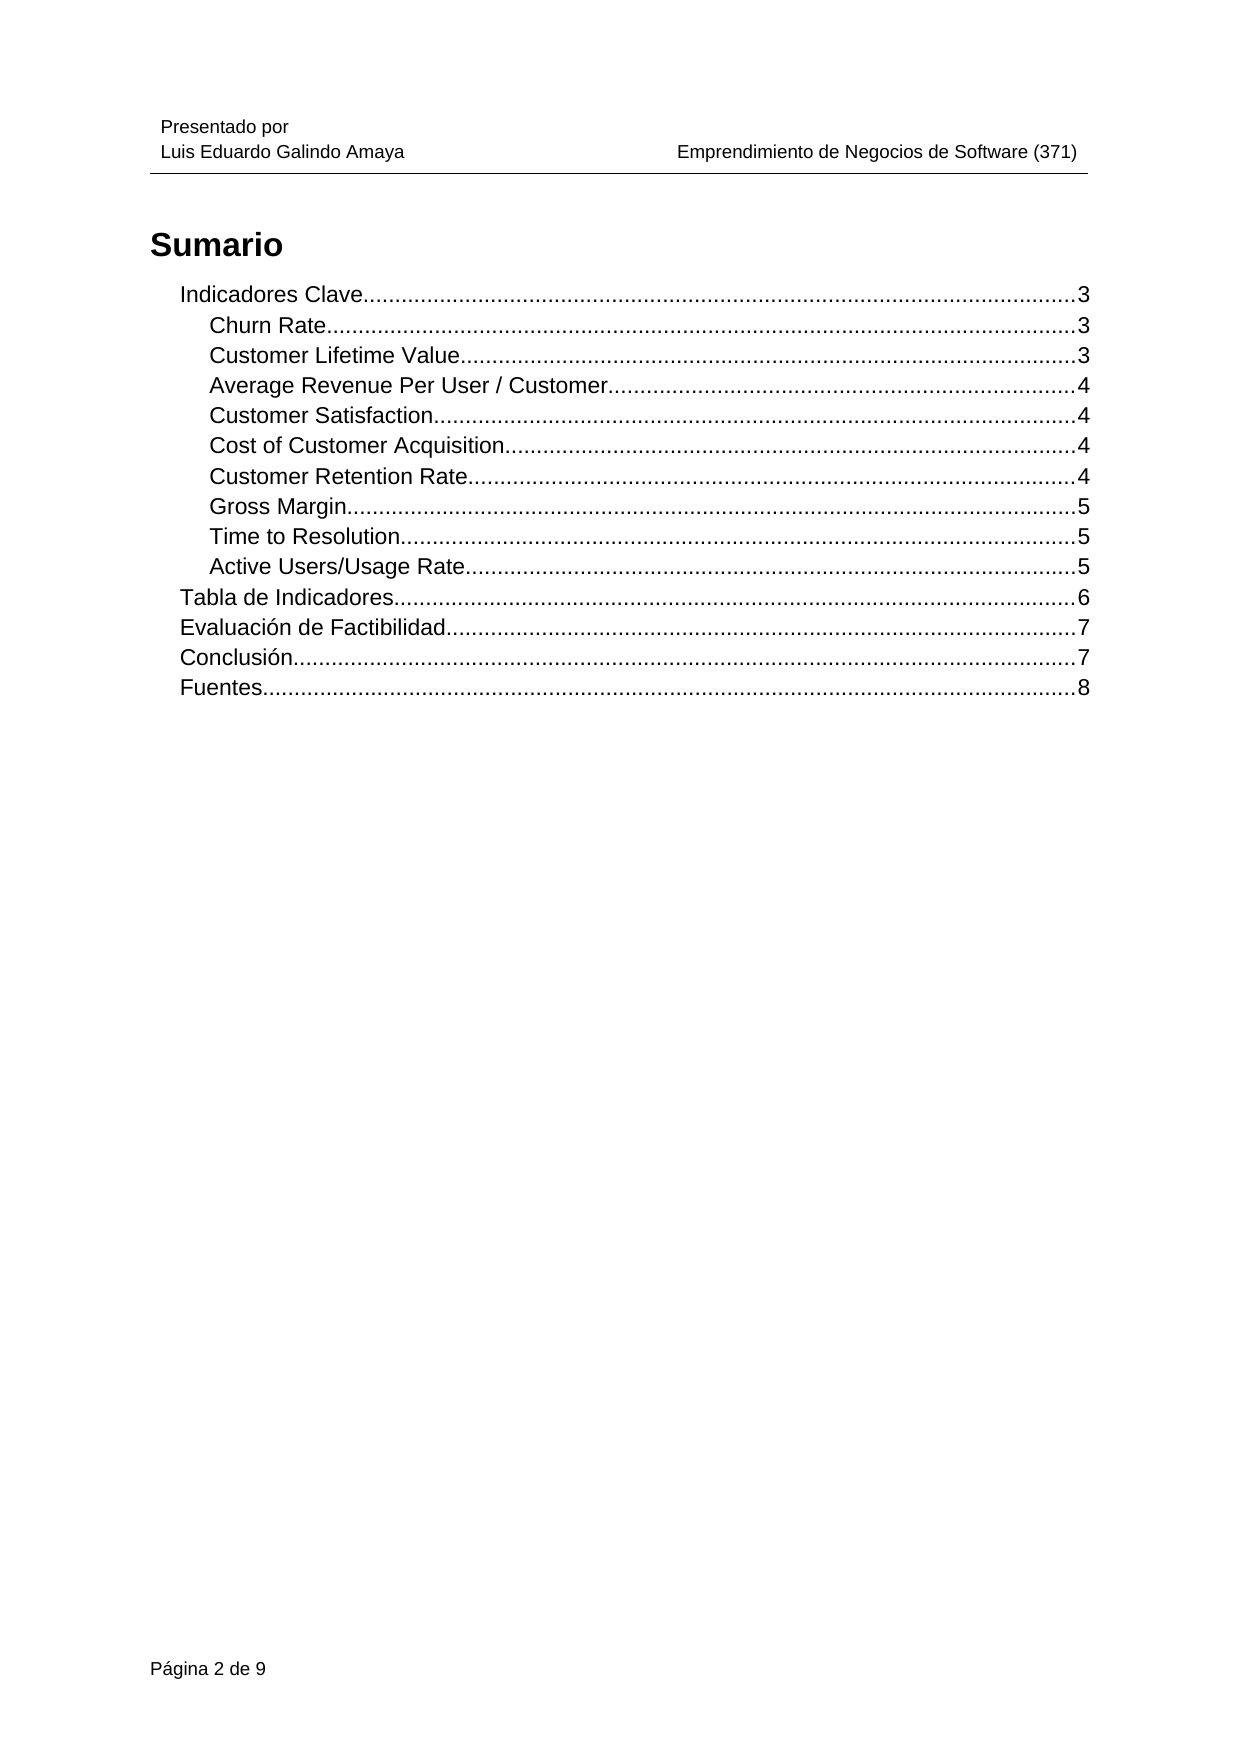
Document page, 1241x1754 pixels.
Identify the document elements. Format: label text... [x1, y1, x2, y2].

text Customer Retention Rate 4 [209, 463, 1090, 489]
text Conclusión 7 [179, 644, 1090, 670]
text Cost of Customer Acquisition 4 [209, 432, 1090, 459]
text Active Users/Usage Rate 5 [209, 553, 1090, 580]
text Fuentes 8 [179, 674, 1090, 701]
text Gross Margin 5 [209, 493, 1090, 519]
text Customer Lifetime Value 3 [209, 342, 1090, 368]
text Customer Satisfaction 4 [209, 402, 1090, 429]
subtitle Sumario [150, 225, 1090, 263]
text Average Revenue Per User / Customer 4 [209, 372, 1090, 398]
text Time to Resolution 5 [209, 523, 1090, 549]
text Indicadores Clave 3 [179, 281, 1090, 308]
text Churn Rate 3 [209, 312, 1090, 338]
text Tabla de Indicadores 6 [179, 583, 1090, 610]
text Evaluación de Factibilidad 7 [179, 614, 1090, 640]
